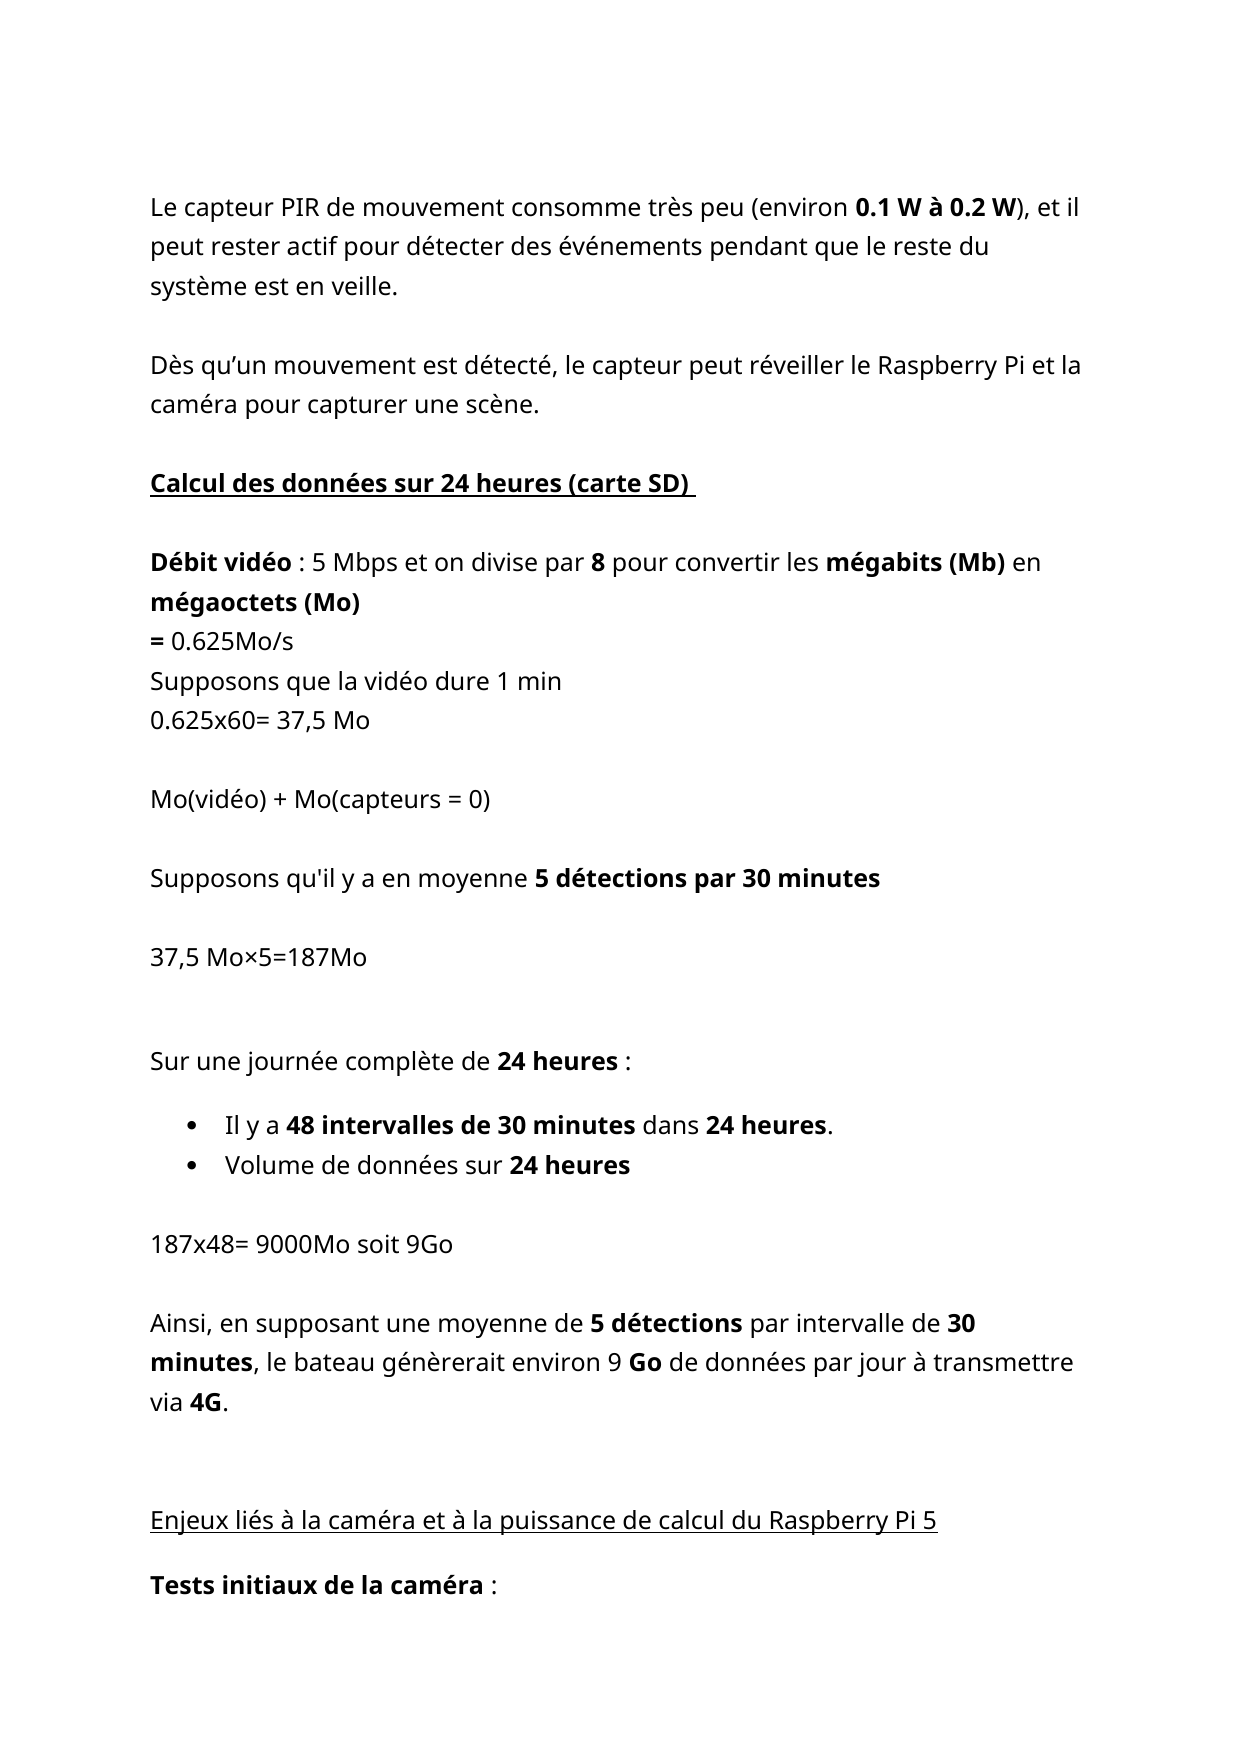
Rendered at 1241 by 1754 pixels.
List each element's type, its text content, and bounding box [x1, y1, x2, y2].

text Mo(vidéo) + Mo(capteurs = 0) [150, 782, 1090, 816]
text Ainsi, en supposant une moyenne de 5 détections par intervalle de 30 minutes, le bateau génèrerait environ 9 Go de données par jour à transmettre via 4G. [150, 1305, 1090, 1418]
text Dès qu’un mouvement est détecté, le capteur peut réveiller le Raspberry Pi et la caméra pour capturer une scène. [150, 347, 1090, 421]
text Calcul des données sur 24 heures (carte SD) [150, 466, 1090, 500]
text = 0.625Mo/s [150, 624, 1090, 658]
text 187x48= 9000Mo soit 9Go [150, 1226, 1090, 1261]
text Enjeux liés à la caméra et à la puissance de calcul du Raspberry Pi 5 [150, 1503, 1090, 1537]
text Supposons que la vidéo dure 1 min [150, 663, 1090, 697]
list Il y a 48 intervalles de 30 minutes dans 24 heures. [187, 1108, 1090, 1142]
text 37,5 Mo×5=187Mo [150, 939, 1090, 974]
text Tests initiaux de la caméra : [150, 1567, 1090, 1601]
text Supposons qu'il y a en moyenne 5 détections par 30 minutes [150, 861, 1090, 895]
text Le capteur PIR de mouvement consomme très peu (environ 0.1 W à 0.2 W), et il peut rester actif pour détecter des événements pendant que le reste du système est en veille. [150, 189, 1090, 302]
text Débit vidéo : 5 Mbps et on divise par 8 pour convertir les mégabits (Mb) en mégaoctets (Mo) [150, 545, 1090, 618]
list Volume de données sur 24 heures [187, 1147, 1090, 1182]
text 0.625x60= 37,5 Mo [150, 703, 1090, 737]
text Sur une journée complète de 24 heures : [150, 1043, 1090, 1078]
